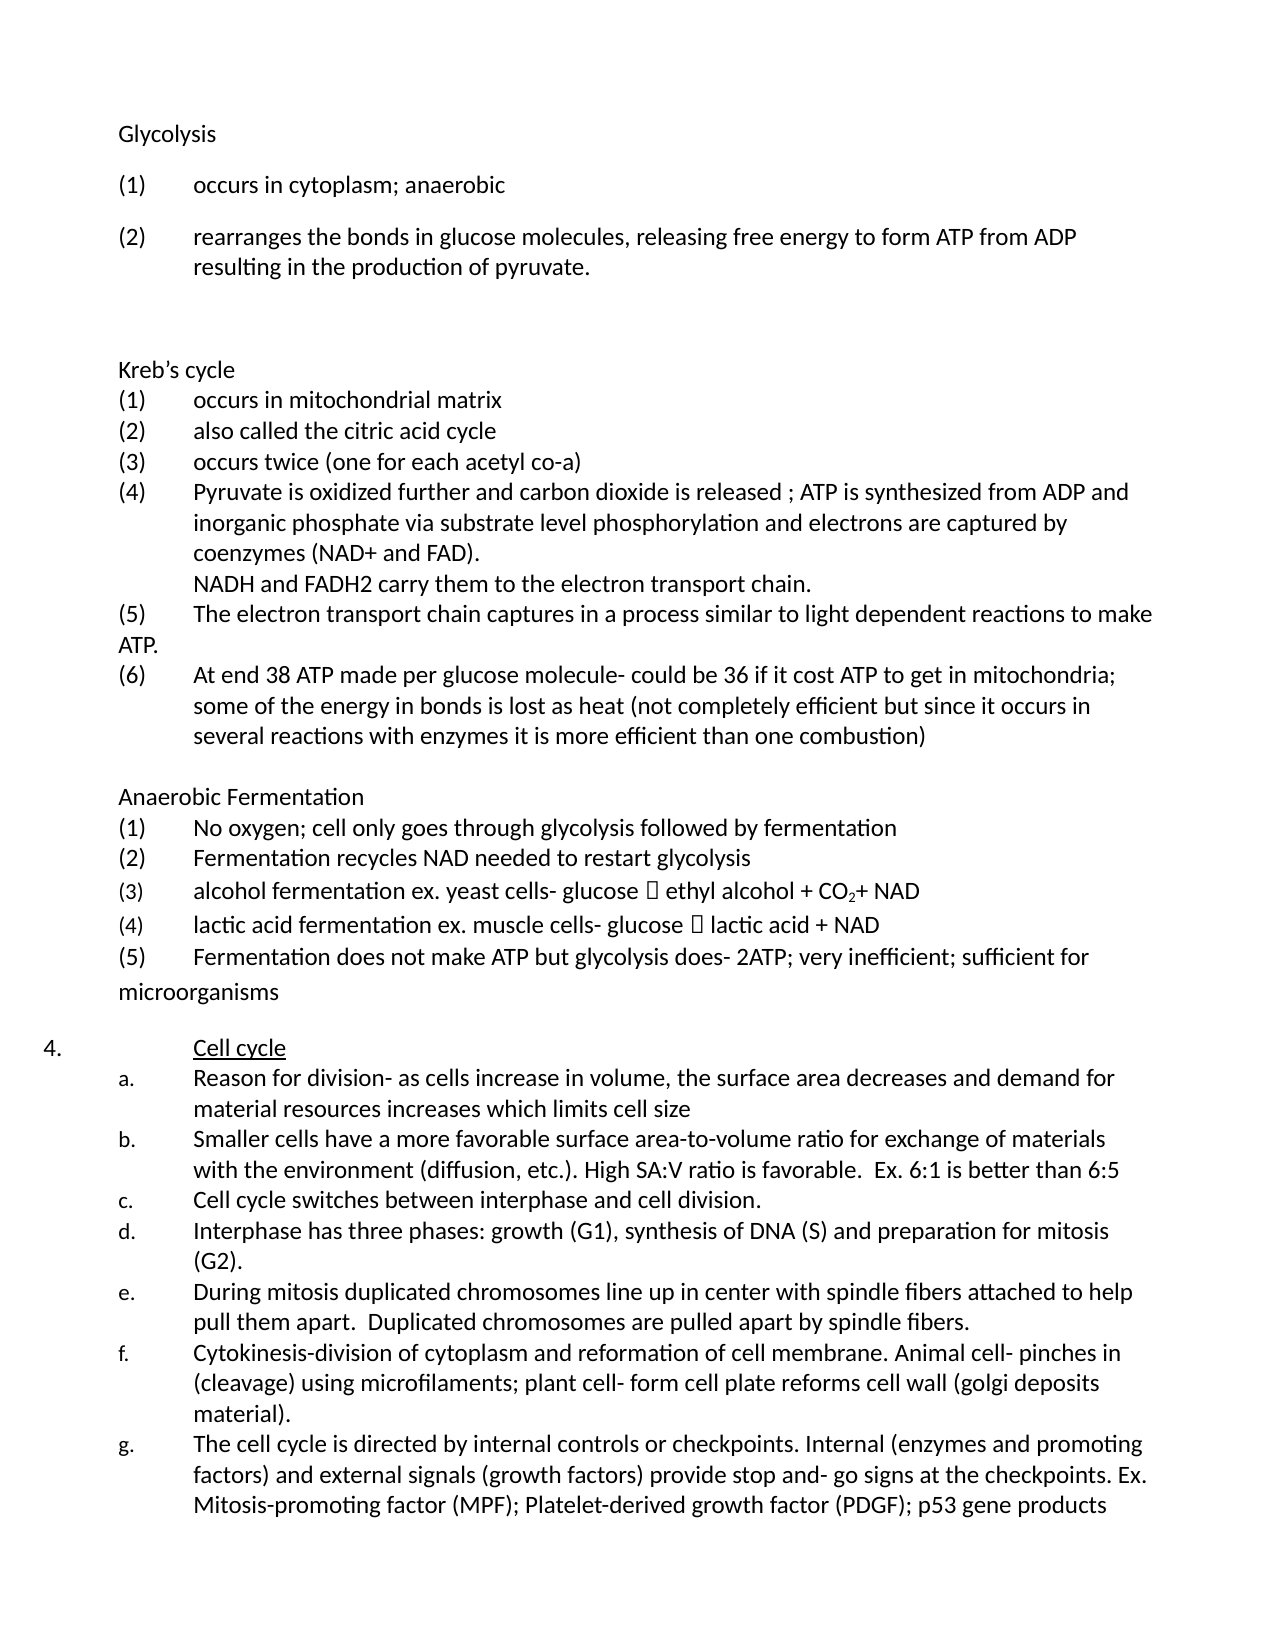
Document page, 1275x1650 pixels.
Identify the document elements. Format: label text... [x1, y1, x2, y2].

list No oxygen; cell only goes through glycolysis followed by fermentation [118, 812, 1157, 842]
list lactic acid fermentation ex. muscle cells- glucose  lactic acid + NAD [118, 907, 1157, 941]
text (5) Fermentation does not make ATP but glycolysis does- 2ATP; very inefficient; sufficient for microorganisms [118, 941, 1157, 1007]
list The cell cycle is directed by internal controls or checkpoints. Internal (enzymes and promoting factors) and external signals (growth factors) provide stop and- go signs at the checkpoints. Ex. Mitosis-promoting factor (MPF); Platelet-derived growth factor (PDGF); p53 gene products [118, 1429, 1157, 1520]
text Glycolysis [118, 118, 1157, 149]
list Smaller cells have a more favorable surface area-to-volume ratio for exchange of materials with the environment (diffusion, etc.). High SA:V ratio is favorable. Ex. 6:1 is better than 6:5 [118, 1123, 1157, 1184]
list Cytokinesis-division of cytoplasm and reformation of cell membrane. Animal cell- pinches in (cleavage) using microfilaments; plant cell- form cell plate reforms cell wall (golgi deposits material). [118, 1337, 1157, 1429]
list Interphase has three phases: growth (G1), synthesis of DNA (S) and preparation for mitosis (G2). [118, 1215, 1157, 1276]
list occurs twice (one for each acetyl co-a) [118, 446, 1157, 476]
list Cell cycle switches between interphase and cell division. [118, 1184, 1157, 1215]
text (5) The electron transport chain captures in a process similar to light dependent reactions to make ATP. [118, 598, 1157, 659]
text (2) rearranges the bonds in glucose molecules, releasing free energy to form ATP from ADP resulting in the production of pyruvate. [118, 221, 1157, 282]
list Cell cycle [43, 1032, 1157, 1062]
text (4) Pyruvate is oxidized further and carbon dioxide is released ; ATP is synthesized from ADP and inorganic phosphate via substrate level phosphorylation and electrons are captured by coenzymes (NAD+ and FAD). [118, 476, 1157, 568]
text (1) occurs in cytoplasm; anaerobic [118, 169, 1157, 200]
list Fermentation recycles NAD needed to restart glycolysis [118, 842, 1157, 873]
text Anaerobic Fermentation [118, 781, 1157, 812]
text NADH and FADH2 carry them to the electron transport chain. [193, 568, 1157, 598]
list alcohol fermentation ex. yeast cells- glucose  ethyl alcohol + CO2+ NAD [118, 873, 1157, 907]
list occurs in mitochondrial matrix [118, 384, 1157, 415]
list During mitosis duplicated chromosomes line up in center with spindle fibers attached to help pull them apart. Duplicated chromosomes are pulled apart by spindle fibers. [118, 1276, 1157, 1337]
list also called the citric acid cycle [118, 415, 1157, 446]
text Kreb’s cycle [118, 354, 1157, 384]
text (6) At end 38 ATP made per glucose molecule- could be 36 if it cost ATP to get in mitochondria; some of the energy in bonds is lost as heat (not completely efficient but since it occurs in several reactions with enzymes it is more efficient than one combustion) [118, 659, 1157, 751]
list Reason for division- as cells increase in volume, the surface area decreases and demand for material resources increases which limits cell size [118, 1062, 1157, 1123]
